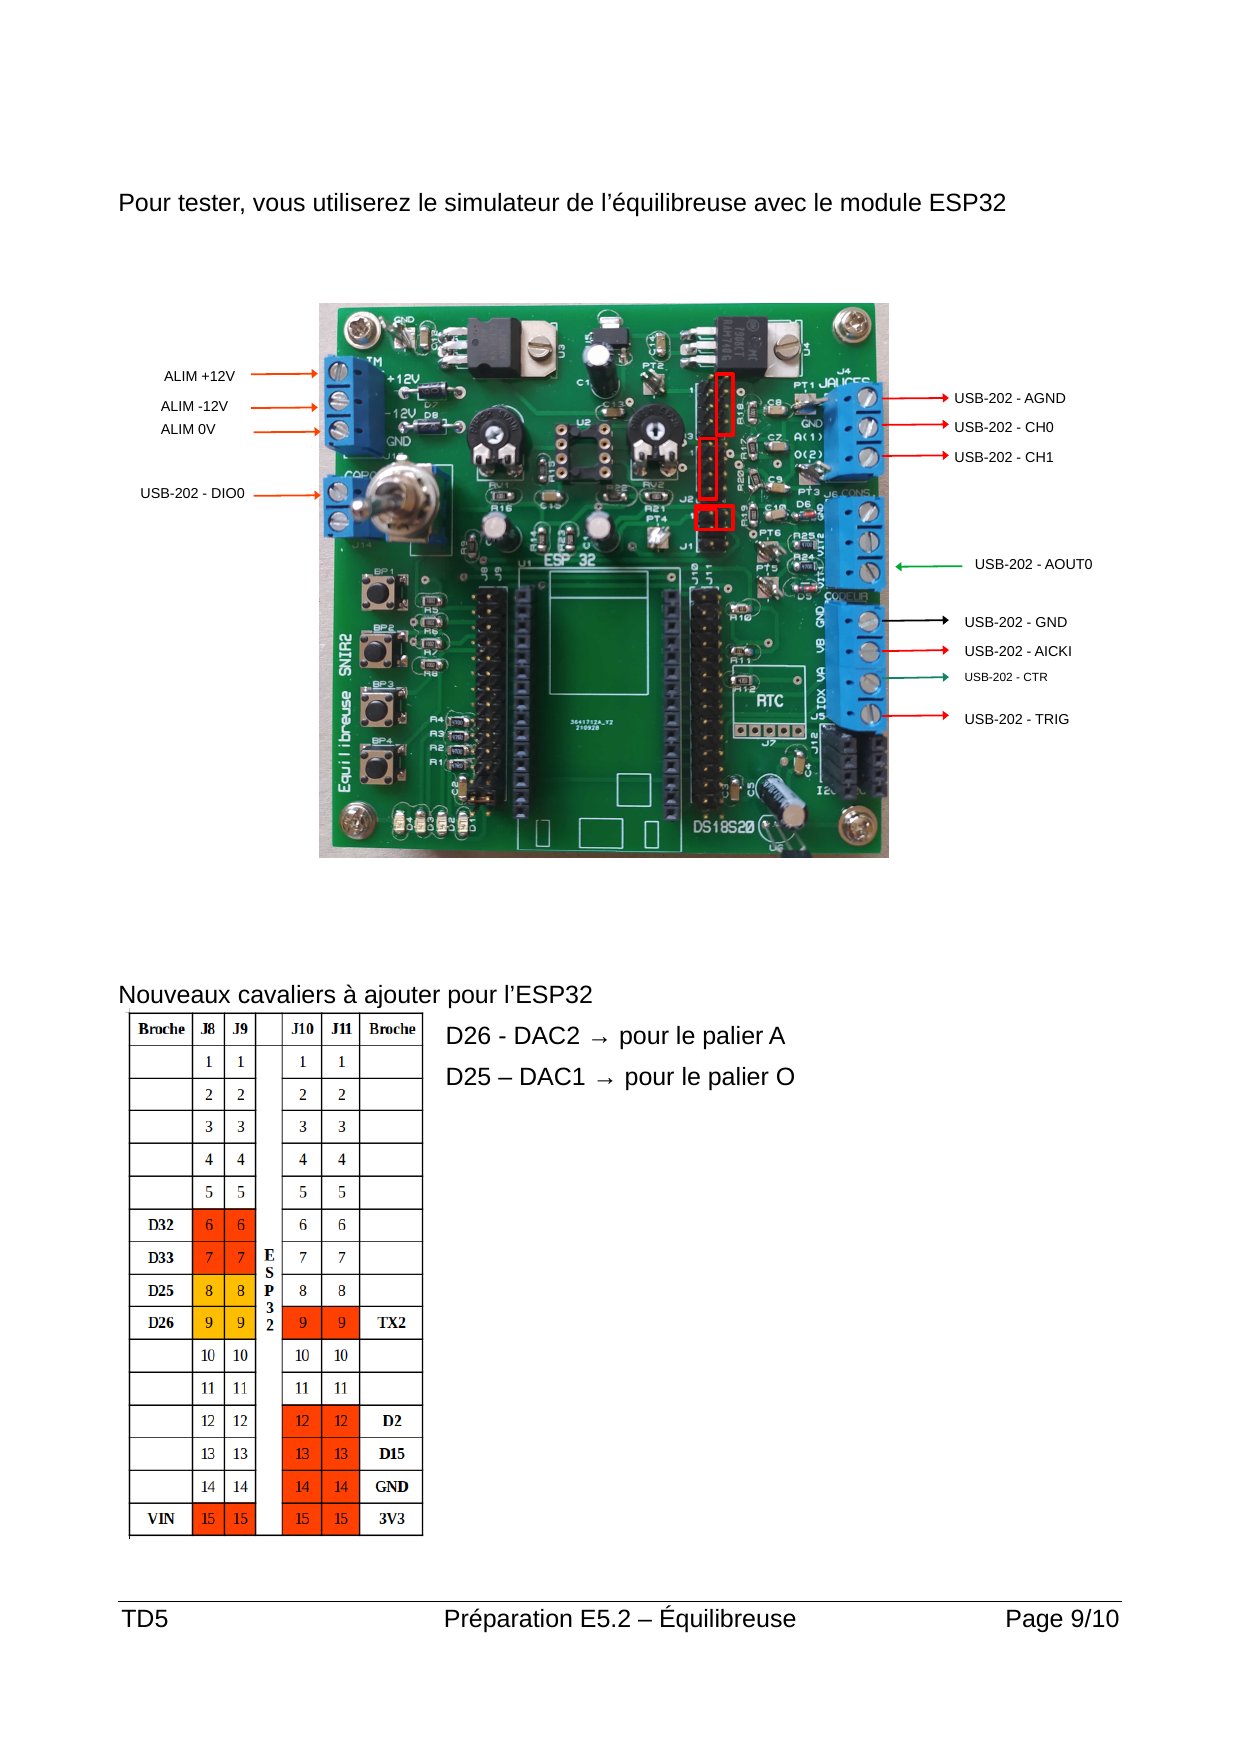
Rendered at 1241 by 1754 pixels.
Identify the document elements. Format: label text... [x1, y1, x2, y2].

text Nouveaux cavaliers à ajouter pour l’ESP32 [118, 980, 1122, 1008]
picture [125, 1008, 428, 1539]
text D26 - DAC2 → pour le palier A [428, 1021, 1122, 1050]
text Pour tester, vous utiliserez le simulateur de l’équilibreuse avec le module ESP32 [118, 188, 1122, 217]
text D25 – DAC1 → pour le palier O [428, 1062, 1122, 1091]
